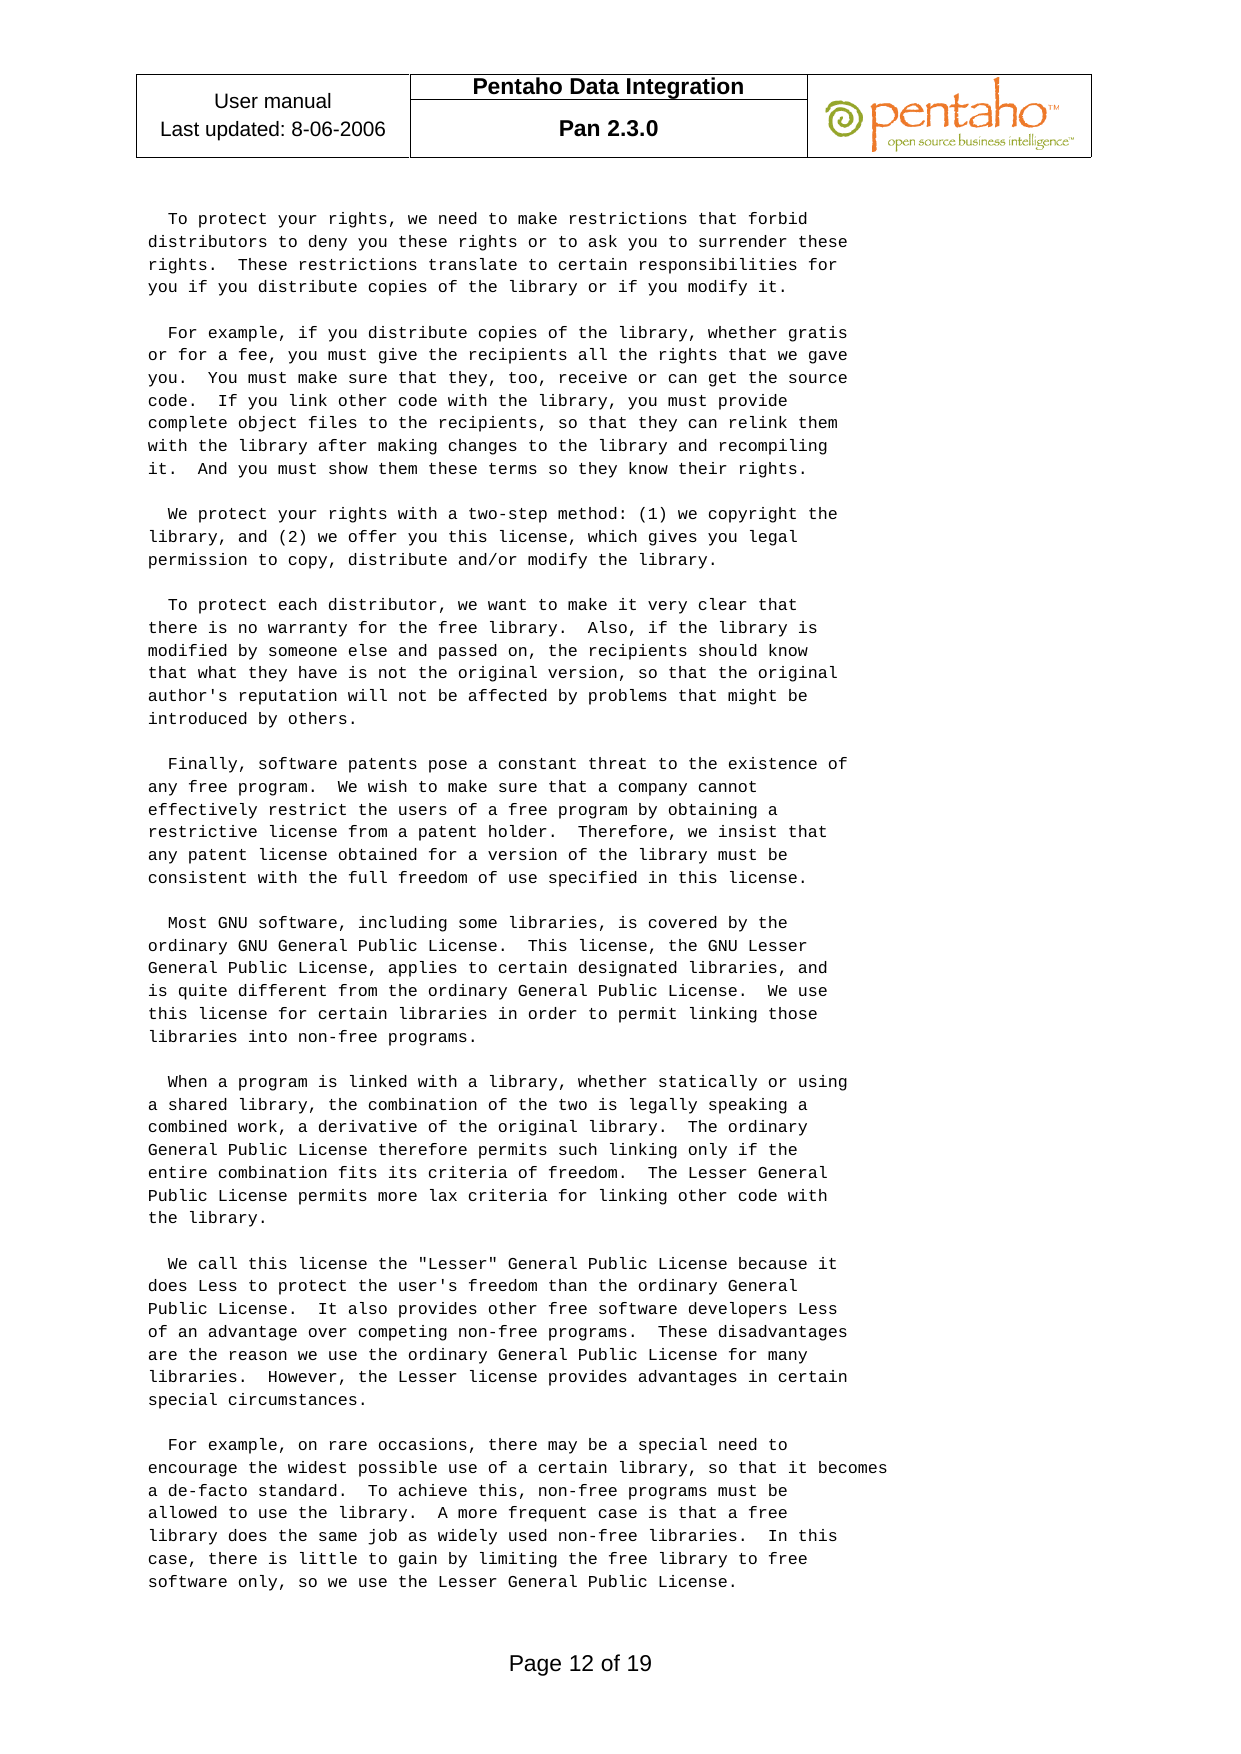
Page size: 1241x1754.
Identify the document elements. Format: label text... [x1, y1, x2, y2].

text To protect your rights, we need to make restrictions that forbid distributors to deny you these rights or to ask you to surrender these rights. These restrictions translate to certain responsibilities for you if you distribute copies of the library or if you modify it. For example, if you distribute copies of the library, whether gratis or for a fee, you must give the recipients all the rights that we gave you. You must make sure that they, too, receive or can get the source code. If you link other code with the library, you must provide complete object files to the recipients, so that they can relink them with the library after making changes to the library and recompiling it. And you must show them these terms so they know their rights. We protect your rights with a two-step method: (1) we copyright the library, and (2) we offer you this license, which gives you legal permission to copy, distribute and/or modify the library. To protect each distributor, we want to make it very clear that there is no warranty for the free library. Also, if the library is modified by someone else and passed on, the recipients should know that what they have is not the original version, so that the original author's reputation will not be affected by problems that might be introduced by others. Finally, software patents pose a constant threat to the existence of any free program. We wish to make sure that a company cannot effectively restrict the users of a free program by obtaining a restrictive license from a patent holder. Therefore, we insist that any patent license obtained for a version of the library must be consistent with the full freedom of use specified in this license. Most GNU software, including some libraries, is covered by the ordinary GNU General Public License. This license, the GNU Lesser General Public License, applies to certain designated libraries, and is quite different from the ordinary General Public License. We use this license for certain libraries in order to permit linking those libraries into non-free programs. When a program is linked with a library, whether statically or using a shared library, the combination of the two is legally speaking a combined work, a derivative of the original library. The ordinary General Public License therefore permits such linking only if the entire combination fits its criteria of freedom. The Lesser General Public License permits more lax criteria for linking other code with the library. We call this license the "Lesser" General Public License because it does Less to protect the user's freedom than the ordinary General Public License. It also provides other free software developers Less of an advantage over competing non-free programs. These disadvantages are the reason we use the ordinary General Public License for many libraries. However, the Lesser license provides advantages in certain special circumstances. For example, on rare occasions, there may be a special need to encourage the widest possible use of a certain library, so that it becomes a de-facto standard. To achieve this, non-free programs must be allowed to use the library. A more frequent case is that a free library does the same job as widely used non-free libraries. In this case, there is little to gain by limiting the free library to free software only, so we use the Lesser General Public License. [148, 188, 1092, 1592]
